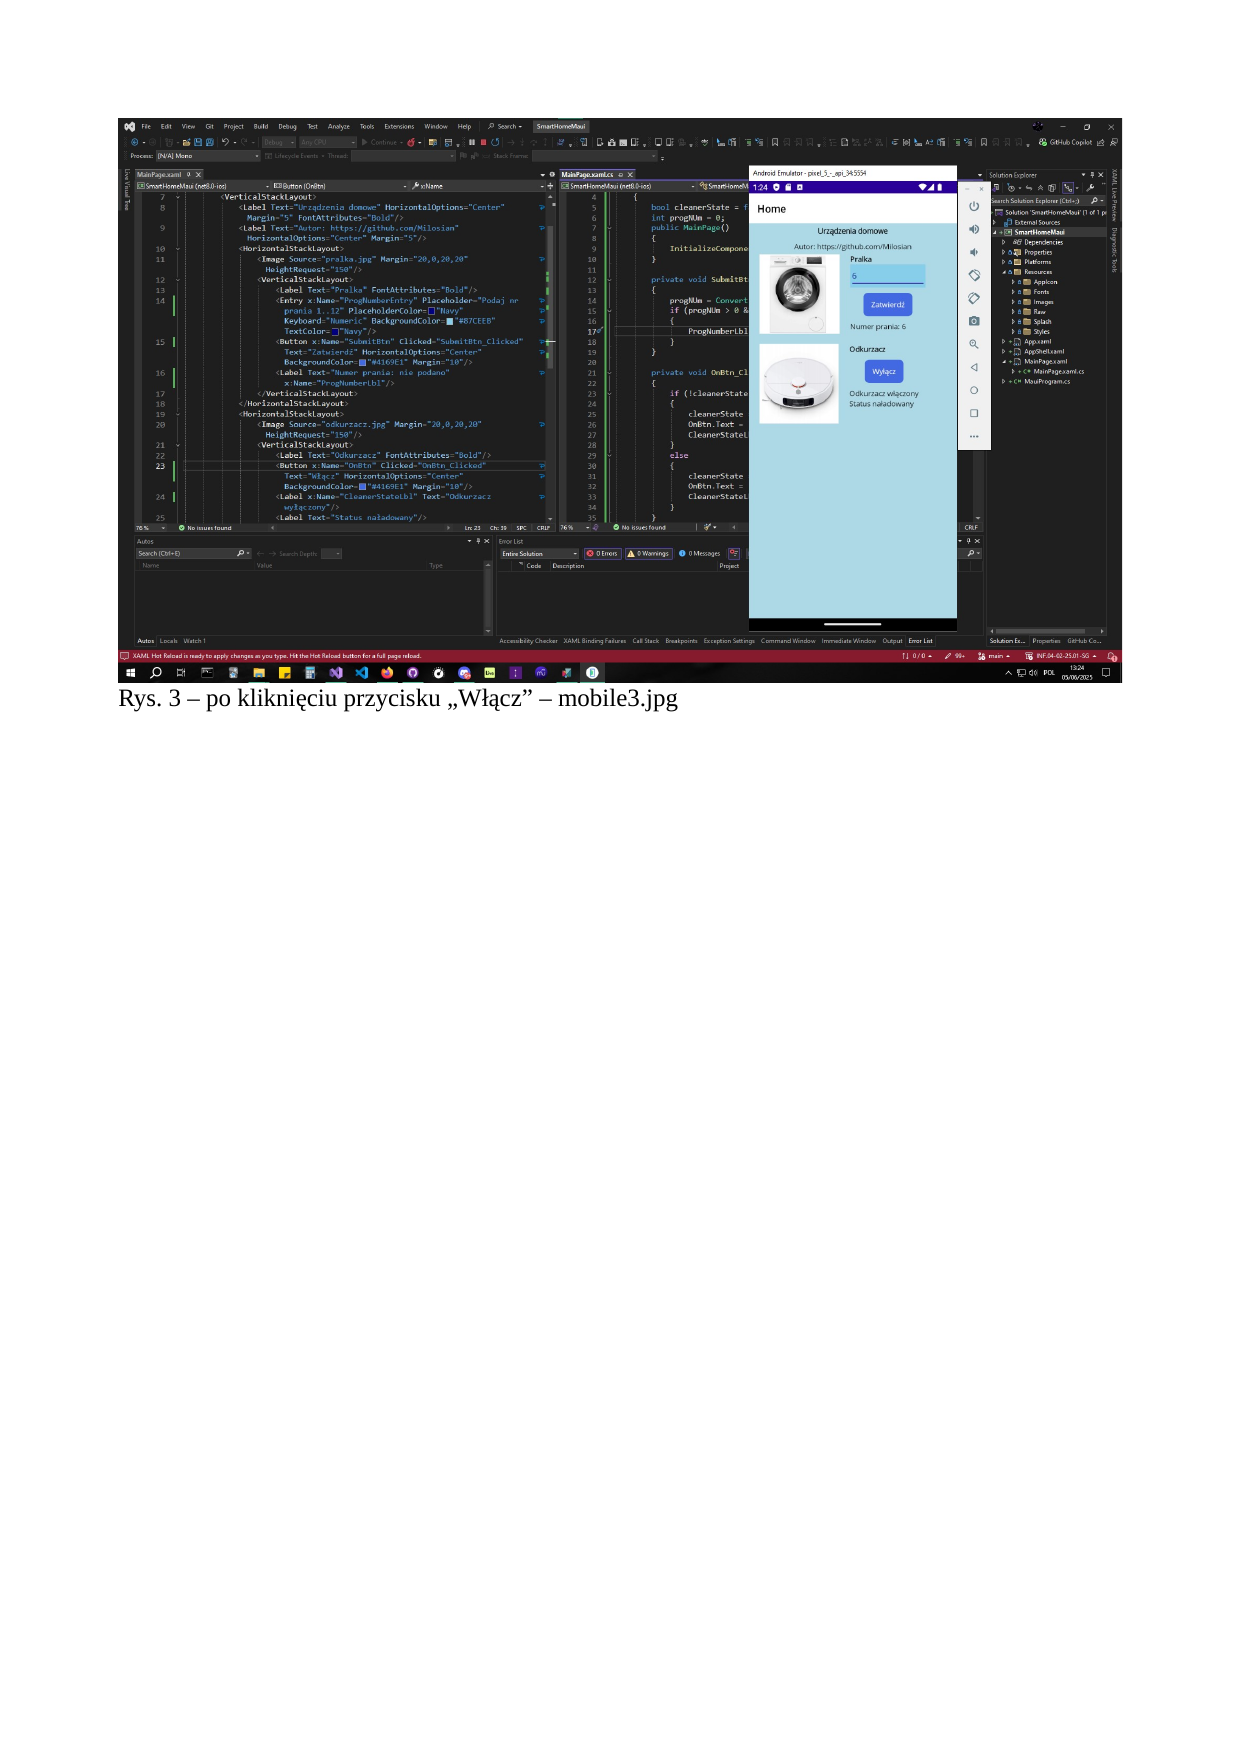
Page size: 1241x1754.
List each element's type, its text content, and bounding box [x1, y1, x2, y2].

picture [118, 118, 1123, 683]
text Rys. 3 – po kliknięciu przycisku „Włącz” – mobile3.jpg [118, 683, 1122, 712]
